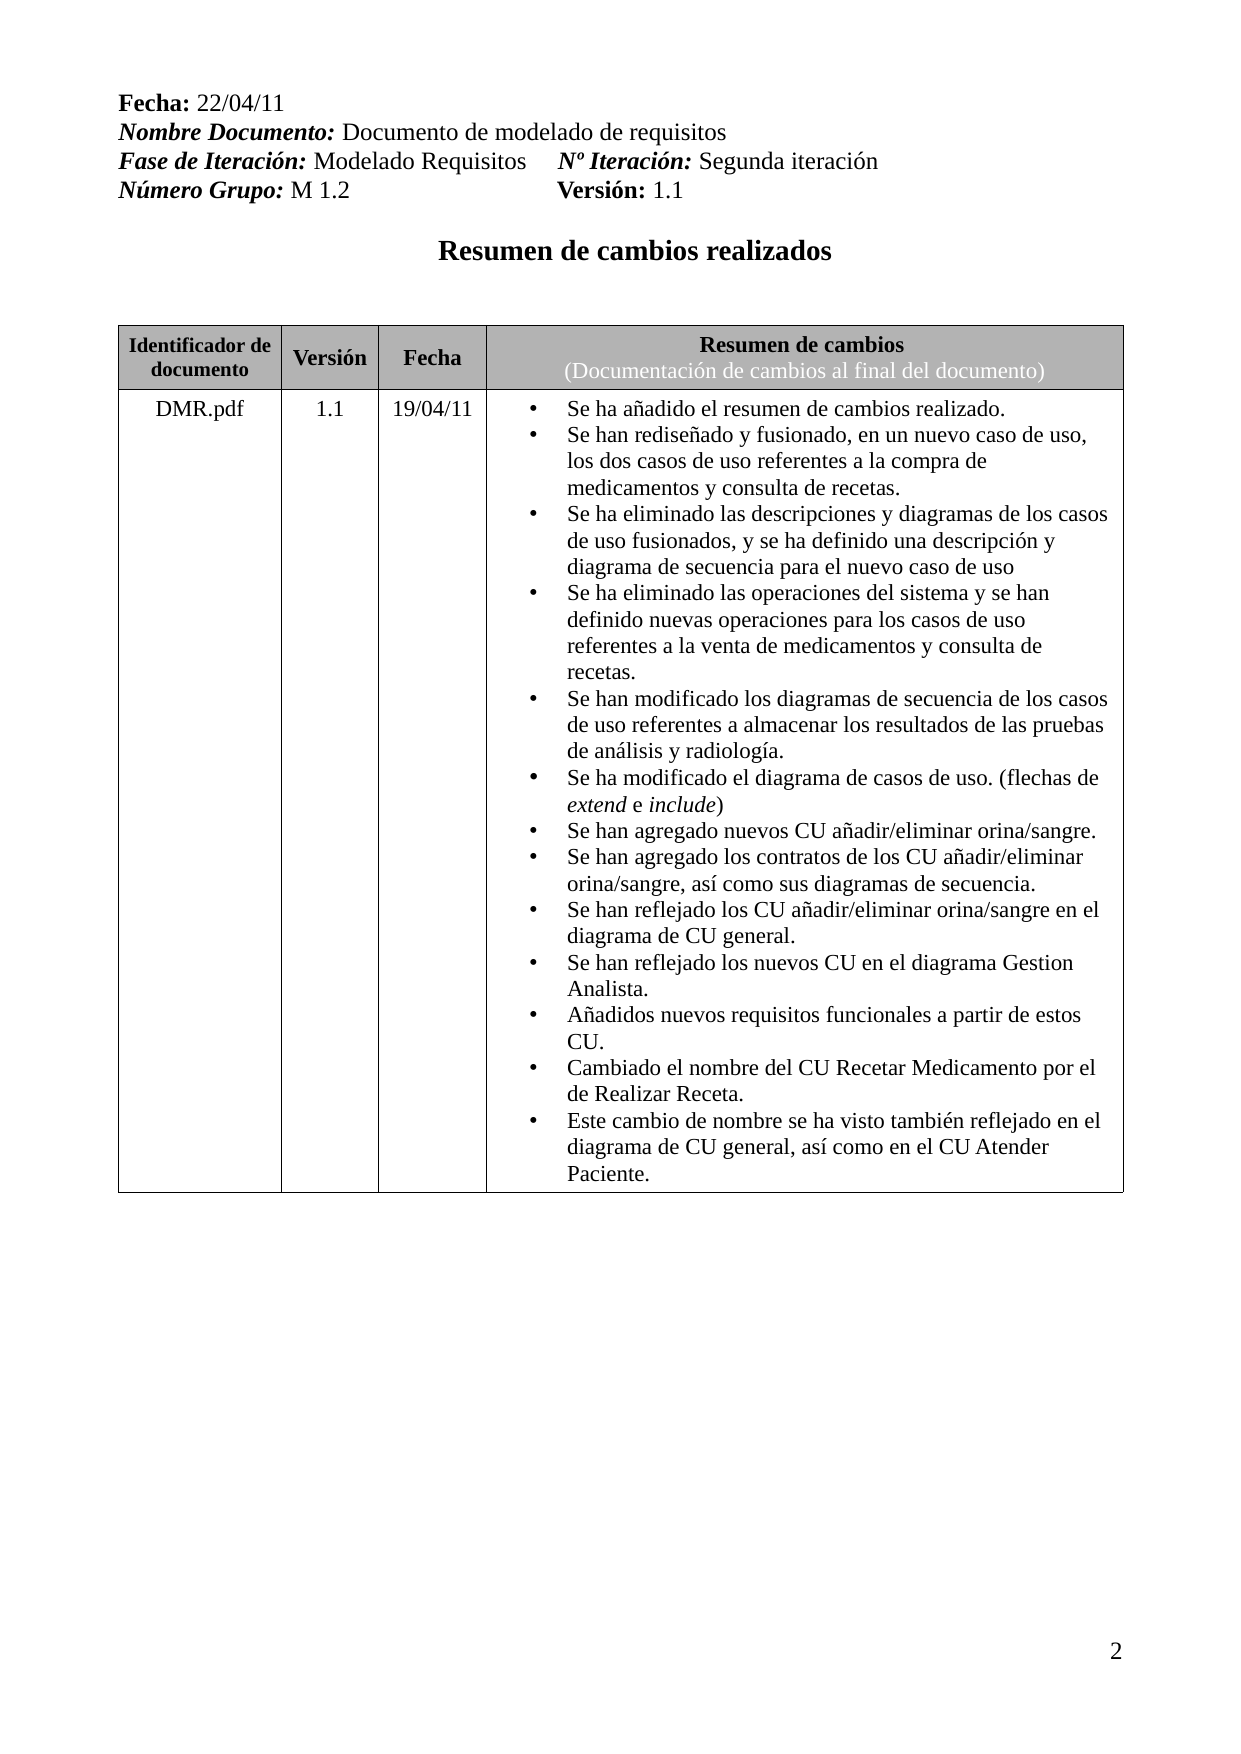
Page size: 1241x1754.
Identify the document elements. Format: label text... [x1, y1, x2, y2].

table_header Resumen de cambios (Documentación de cambios al final del documento) [487, 326, 1123, 389]
table_cell DMR.pdf [119, 390, 281, 1192]
table_header Identificador de documento [119, 326, 281, 389]
table_cell 1.1 [282, 390, 378, 1192]
table_header Fecha [379, 326, 486, 389]
table_cell Se ha añadido el resumen de cambios realizado. Se han rediseñado y fusionado, en un nuevo caso de uso, los dos casos de uso referentes a la compra de medicamentos y consulta de recetas. Se ha eliminado las descripciones y diagramas de los casos de uso fusionados, y se ha definido una descripción y diagrama de secuencia para el nuevo caso de uso Se ha eliminado las operaciones del sistema y se han definido nuevas operaciones para los casos de uso referentes a la venta de medicamentos y consulta de recetas. Se han modificado los diagramas de secuencia de los casos de uso referentes a almacenar los resultados de las pruebas de análisis y radiología. Se ha modificado el diagrama de casos de uso. (flechas de extend e include) Se han agregado nuevos CU añadir/eliminar orina/sangre. Se han agregado los contratos de los CU añadir/eliminar orina/sangre, así como sus diagramas de secuencia. Se han reflejado los CU añadir/eliminar orina/sangre en el diagrama de CU general. Se han reflejado los nuevos CU en el diagrama Gestion Analista. Añadidos nuevos requisitos funcionales a partir de estos CU. Cambiado el nombre del CU Recetar Medicamento por el de Realizar Receta. Este cambio de nombre se ha visto también reflejado en el diagrama de CU general, así como en el CU Atender Paciente. [487, 390, 1123, 1192]
table_cell 19/04/11 [379, 390, 486, 1192]
table_header Versión [282, 326, 378, 389]
text Resumen de cambios realizados [118, 233, 1122, 304]
